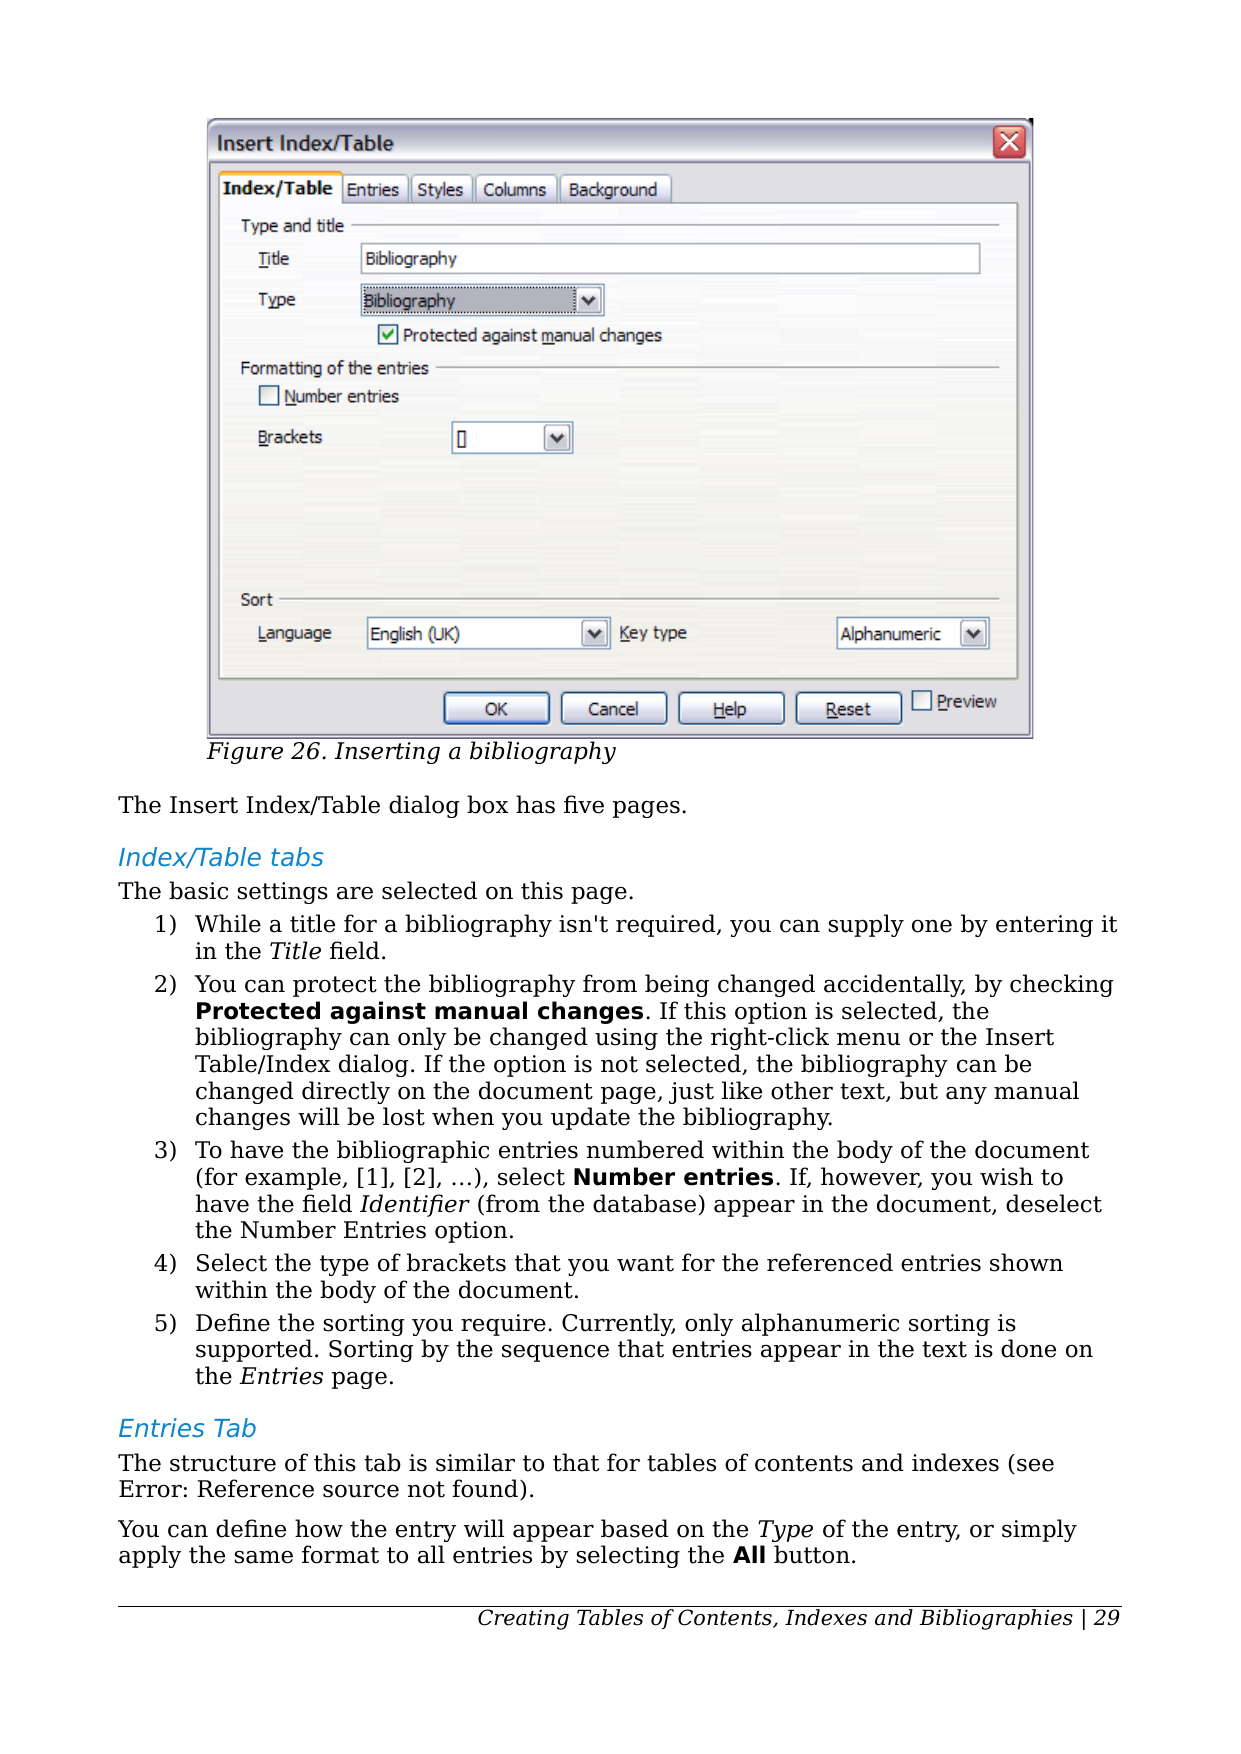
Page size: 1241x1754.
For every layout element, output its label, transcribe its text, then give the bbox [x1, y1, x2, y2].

subtitle Entries Tab [118, 1414, 1122, 1443]
subtitle Index/Table tabs [118, 843, 1122, 872]
list Define the sorting you require. Currently, only alphanumeric sorting is supported. Sorting by the sequence that entries appear in the text is done on the Entries page. [177, 1310, 1122, 1390]
text You can define how the entry will appear based on the Type of the entry, or simply apply the same format to all entries by selecting the All button. [118, 1516, 1122, 1569]
text Figure 26. Inserting a bibliography [207, 739, 1033, 765]
list The basic settings are selected on this page. [118, 878, 1122, 905]
list You can protect the bibliography from being changed accidentally, by checking Protected against manual changes. If this option is selected, the bibliography can only be changed using the right-click menu or the Insert Table/Index dialog. If the option is not selected, the bibliography can be changed directly on the document page, just like other text, but any manual changes will be lost when you update the bibliography. [177, 971, 1122, 1131]
list Select the type of brackets that you want for the referenced entries shown within the body of the document. [177, 1250, 1122, 1304]
text The structure of this tab is similar to that for tables of contents and indexes (see Figure 27). [118, 1450, 1122, 1503]
list To have the bibliographic entries numbered within the body of the document (for example, [1], [2], …), select Number entries. If, however, you wish to have the field Identifier (from the database) appear in the document, deselect the Number Entries option. [177, 1137, 1122, 1244]
text The Insert Index/Table dialog box has five pages. [118, 792, 1122, 818]
list While a title for a bibliography isn't required, you can supply one by entering it in the Title field. [177, 912, 1122, 965]
picture [206, 118, 1034, 739]
